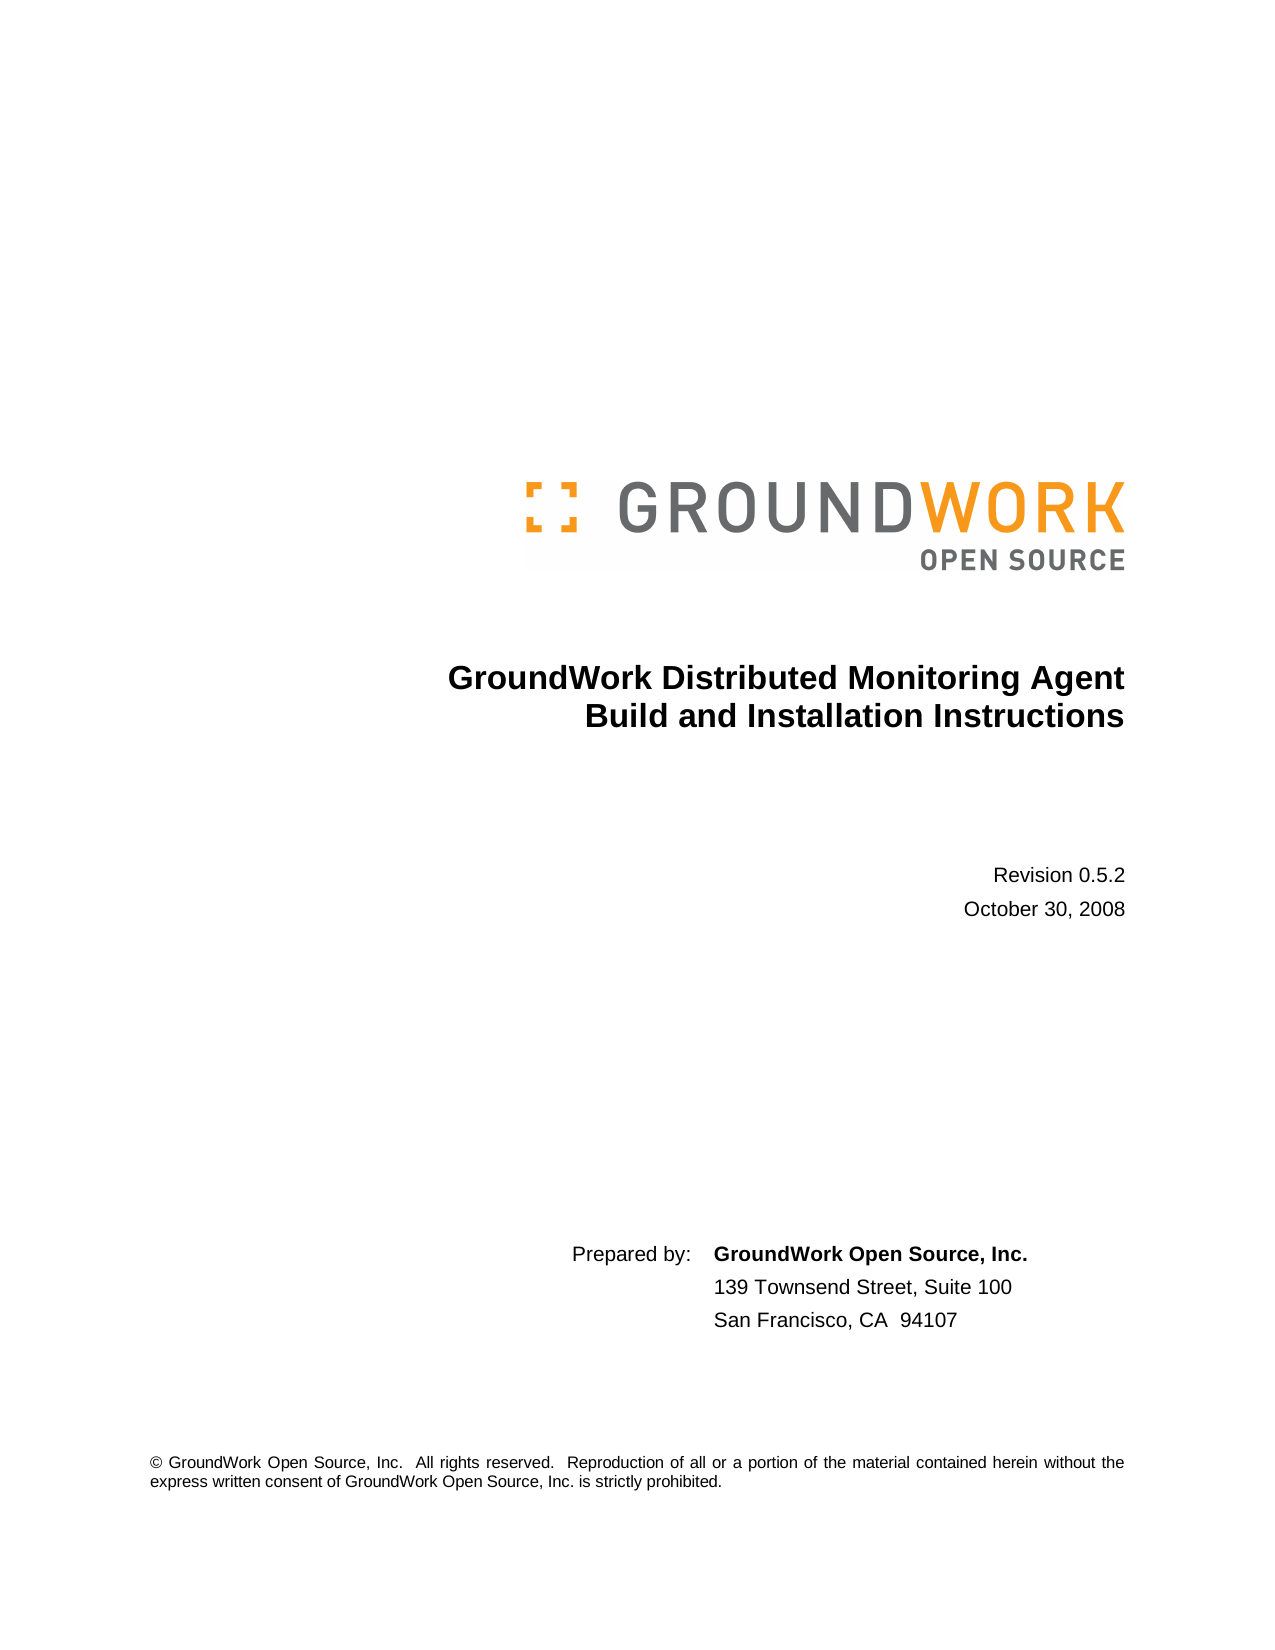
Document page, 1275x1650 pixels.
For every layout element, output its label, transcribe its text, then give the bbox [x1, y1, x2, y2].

title GroundWork Distributed Monitoring Agent [150, 658, 1125, 696]
text © GroundWork Open Source, Inc. All rights reserved. Reproduction of all or a portion of the material contained herein without the express written consent of GroundWork Open Source, Inc. is strictly prohibited. [150, 1453, 1125, 1491]
text October 30, 2008 [150, 896, 1125, 921]
table_cell [150, 1218, 1125, 1242]
text Revision 0.5.2 [150, 863, 1125, 887]
table_cell GroundWork Open Source, Inc. 139 Townsend Street, Suite 100 San Francisco, CA 94107 [703, 1242, 1125, 1332]
table_header [150, 1128, 702, 1218]
title Build and Installation Instructions [150, 696, 1125, 735]
table_cell Prepared by: [150, 1242, 702, 1332]
table_header [703, 1128, 1125, 1218]
picture [525, 480, 1125, 572]
